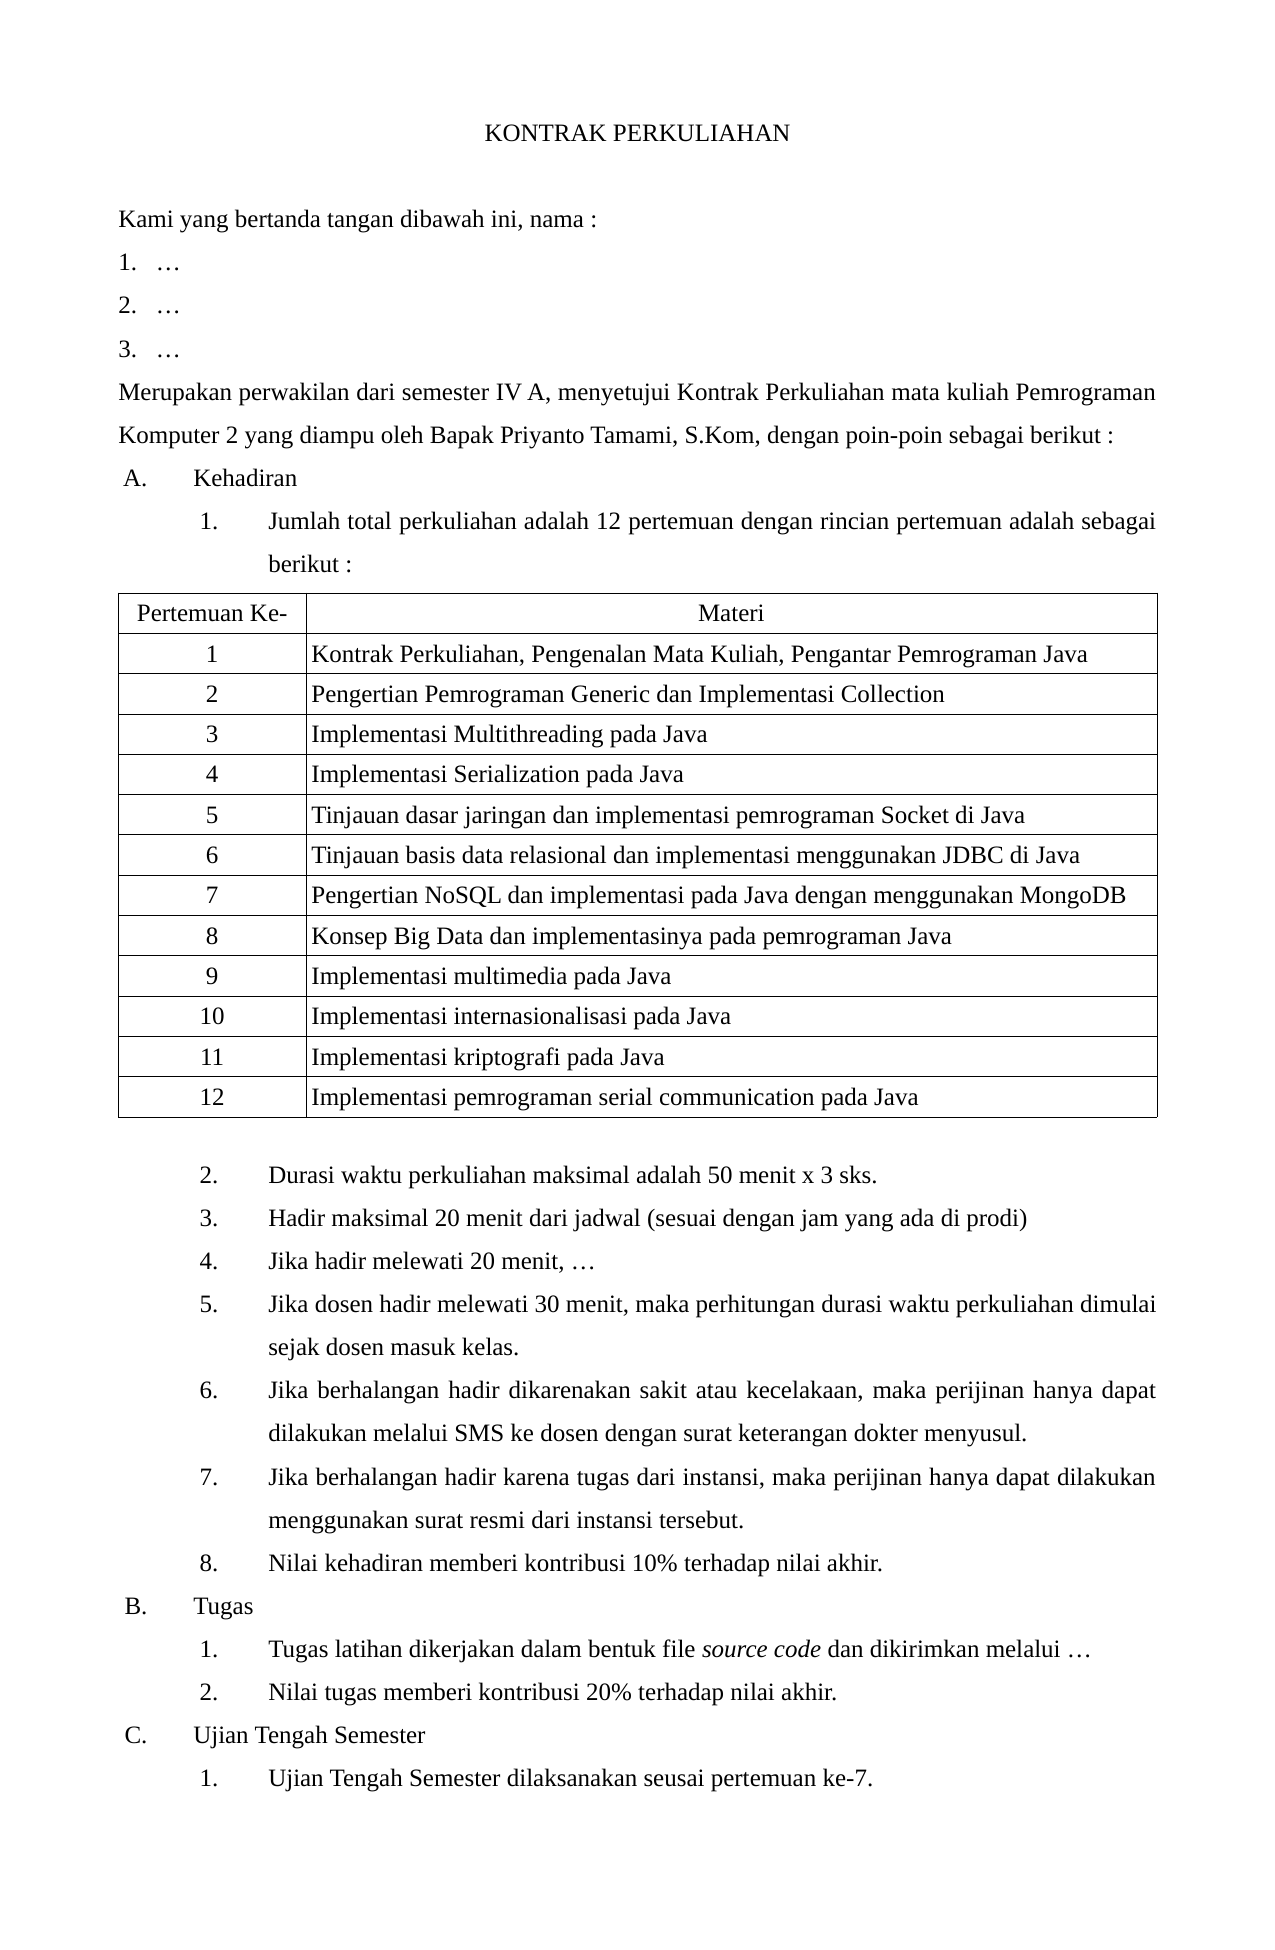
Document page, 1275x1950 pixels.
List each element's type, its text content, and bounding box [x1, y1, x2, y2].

table_cell Konsep Big Data dan implementasinya pada pemrograman Java [307, 916, 1157, 955]
list … [118, 334, 1157, 362]
table_cell Pengertian NoSQL dan implementasi pada Java dengan menggunakan MongoDB [307, 876, 1157, 915]
table_cell 8 [119, 916, 306, 955]
table_cell 1 [119, 634, 306, 673]
table_cell 12 [119, 1077, 306, 1117]
table_cell Implementasi internasionalisasi pada Java [307, 997, 1157, 1036]
text KONTRAK PERKULIAHAN [118, 118, 1157, 147]
table_cell Implementasi multimedia pada Java [307, 956, 1157, 996]
list Nilai kehadiran memberi kontribusi 10% terhadap nilai akhir. [193, 1548, 1157, 1577]
table_header Materi [307, 594, 1157, 633]
table_cell Implementasi Serialization pada Java [307, 755, 1157, 794]
list Tugas [118, 1591, 1157, 1620]
list Jika dosen hadir melewati 30 menit, maka perhitungan durasi waktu perkuliahan dimulai sejak dosen masuk kelas. [193, 1289, 1157, 1361]
list Jumlah total perkuliahan adalah 12 pertemuan dengan rincian pertemuan adalah sebagai berikut : [193, 506, 1157, 578]
table_cell 10 [119, 997, 306, 1036]
list Jika berhalangan hadir karena tugas dari instansi, maka perijinan hanya dapat dilakukan menggunakan surat resmi dari instansi tersebut. [193, 1462, 1157, 1533]
list Kehadiran [118, 463, 1157, 492]
text Kami yang bertanda tangan dibawah ini, nama : [118, 204, 1157, 233]
table_cell Kontrak Perkuliahan, Pengenalan Mata Kuliah, Pengantar Pemrograman Java [307, 634, 1157, 673]
table_cell 5 [119, 795, 306, 834]
table_cell Implementasi pemrograman serial communication pada Java [307, 1077, 1157, 1117]
list Ujian Tengah Semester dilaksanakan seusai pertemuan ke-7. [193, 1763, 1157, 1792]
table_cell Tinjauan dasar jaringan dan implementasi pemrograman Socket di Java [307, 795, 1157, 834]
table_cell 3 [119, 715, 306, 754]
table_cell 9 [119, 956, 306, 996]
table_cell Implementasi Multithreading pada Java [307, 715, 1157, 754]
table_cell 11 [119, 1037, 306, 1076]
table_header Pertemuan Ke- [119, 594, 306, 633]
table_cell Pengertian Pemrograman Generic dan Implementasi Collection [307, 674, 1157, 713]
table_cell Implementasi kriptografi pada Java [307, 1037, 1157, 1076]
list Nilai tugas memberi kontribusi 20% terhadap nilai akhir. [193, 1677, 1157, 1706]
list Ujian Tengah Semester [118, 1720, 1157, 1749]
list Tugas latihan dikerjakan dalam bentuk file source code dan dikirimkan melalui … [193, 1634, 1157, 1663]
list Hadir maksimal 20 menit dari jadwal (sesuai dengan jam yang ada di prodi) [193, 1203, 1157, 1232]
list Durasi waktu perkuliahan maksimal adalah 50 menit x 3 sks. [193, 1160, 1157, 1188]
list Jika hadir melewati 20 menit, … [193, 1246, 1157, 1275]
list … [118, 247, 1157, 276]
table_cell 6 [119, 835, 306, 875]
table_cell 4 [119, 755, 306, 794]
table_cell Tinjauan basis data relasional dan implementasi menggunakan JDBC di Java [307, 835, 1157, 875]
list … [118, 291, 1157, 319]
text Merupakan perwakilan dari semester IV A, menyetujui Kontrak Perkuliahan mata kuliah Pemrograman Komputer 2 yang diampu oleh Bapak Priyanto Tamami, S.Kom, dengan poin-poin sebagai berikut : [118, 377, 1157, 449]
table_cell 2 [119, 674, 306, 713]
list Jika berhalangan hadir dikarenakan sakit atau kecelakaan, maka perijinan hanya dapat dilakukan melalui SMS ke dosen dengan surat keterangan dokter menyusul. [193, 1375, 1157, 1447]
table_cell 7 [119, 876, 306, 915]
